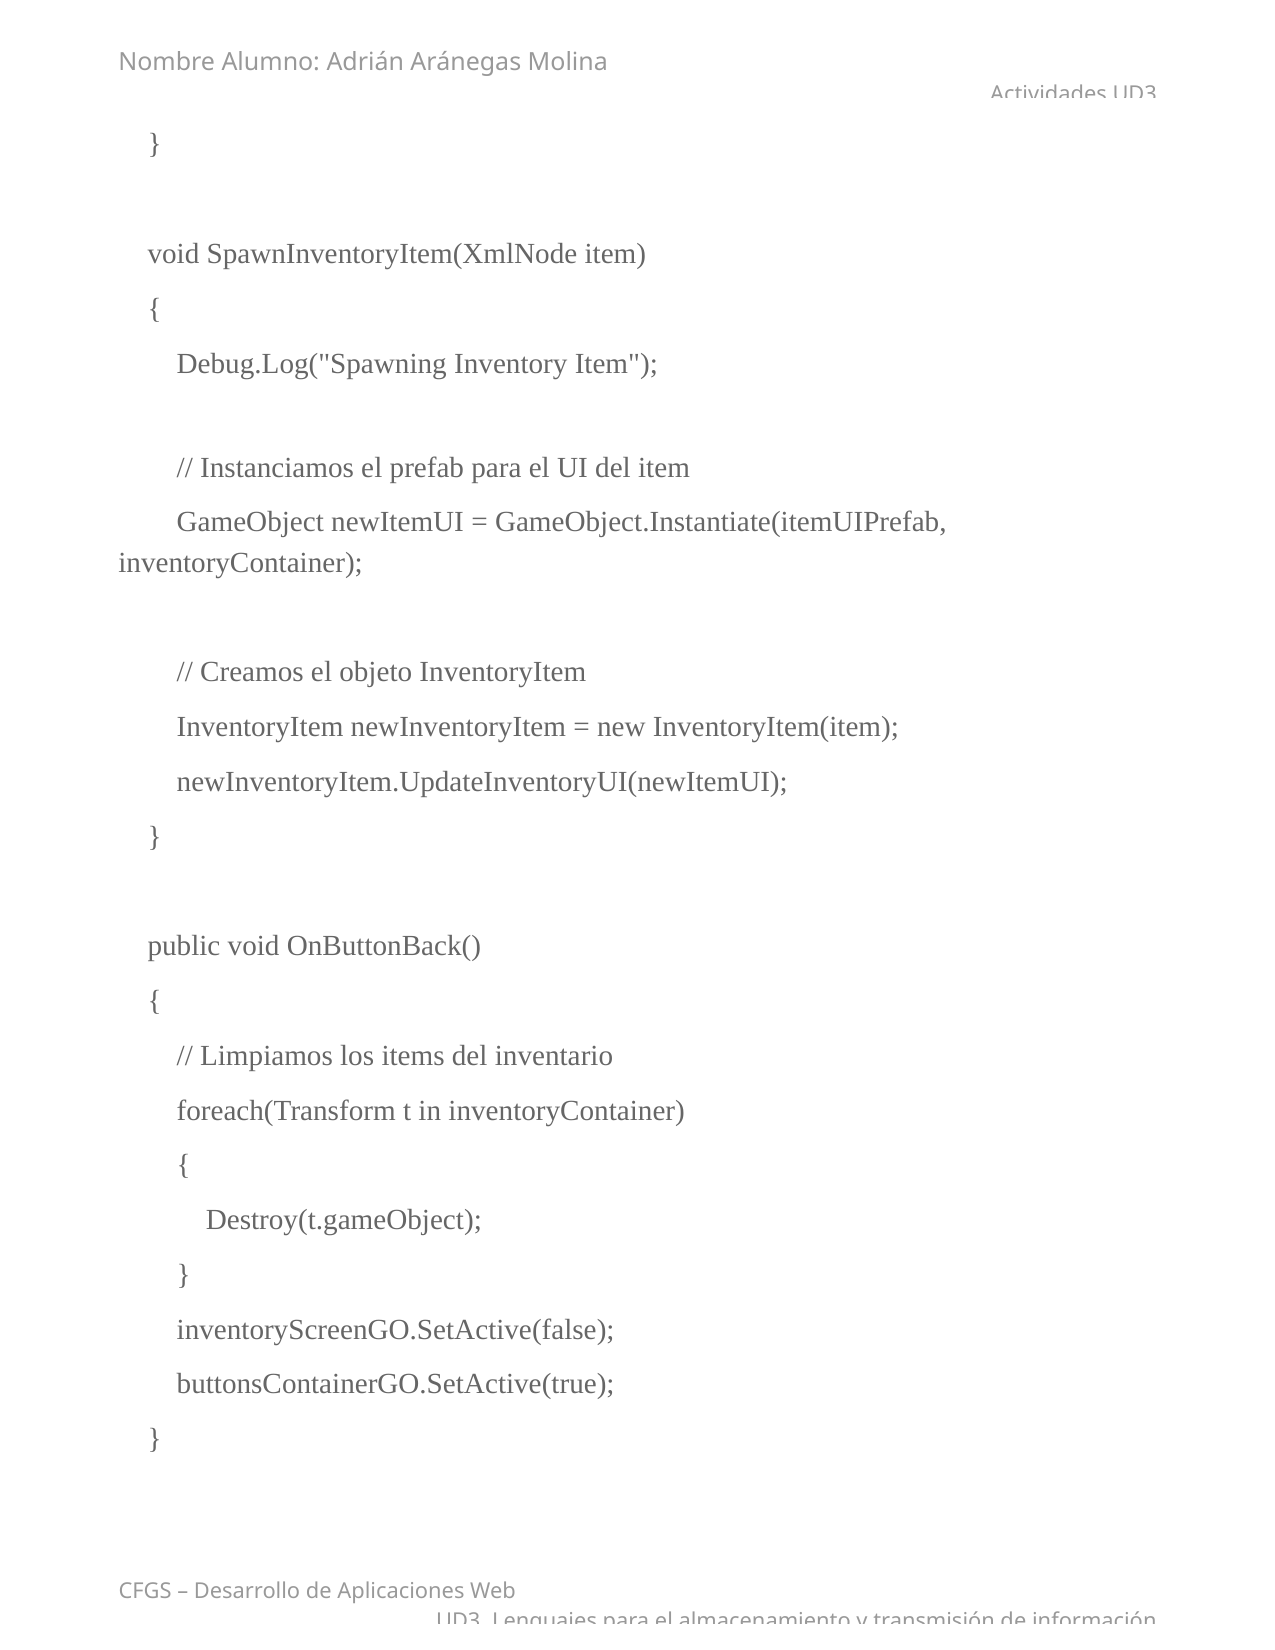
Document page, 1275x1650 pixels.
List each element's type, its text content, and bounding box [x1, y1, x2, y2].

text void SpawnInventoryItem(XmlNode item) [118, 236, 1157, 270]
text newInventoryItem.UpdateInventoryUI(newItemUI); [118, 764, 1157, 797]
text public void OnButtonBack() [118, 928, 1157, 962]
text GameObject newItemUI = GameObject.Instantiate(itemUIPrefab, inventoryContainer); [118, 504, 1157, 578]
text InventoryItem newInventoryItem = new InventoryItem(item); [118, 709, 1157, 743]
text } [118, 1421, 1157, 1455]
text buttonsContainerGO.SetActive(true); [118, 1367, 1157, 1400]
text { [118, 1147, 1157, 1181]
text // Limpiamos los items del inventario [118, 1038, 1157, 1071]
text Destroy(t.gameObject); [118, 1202, 1157, 1236]
text } [118, 819, 1157, 852]
text Debug.Log("Spawning Inventory Item"); [118, 346, 1157, 379]
text foreach(Transform t in inventoryContainer) [118, 1093, 1157, 1126]
text inventoryScreenGO.SetActive(false); [118, 1312, 1157, 1345]
text } [118, 1257, 1157, 1291]
text { [118, 983, 1157, 1017]
text { [118, 291, 1157, 324]
text // Instanciamos el prefab para el UI del item [118, 450, 1157, 483]
text } [118, 127, 1157, 160]
text // Creamos el objeto InventoryItem [118, 654, 1157, 688]
